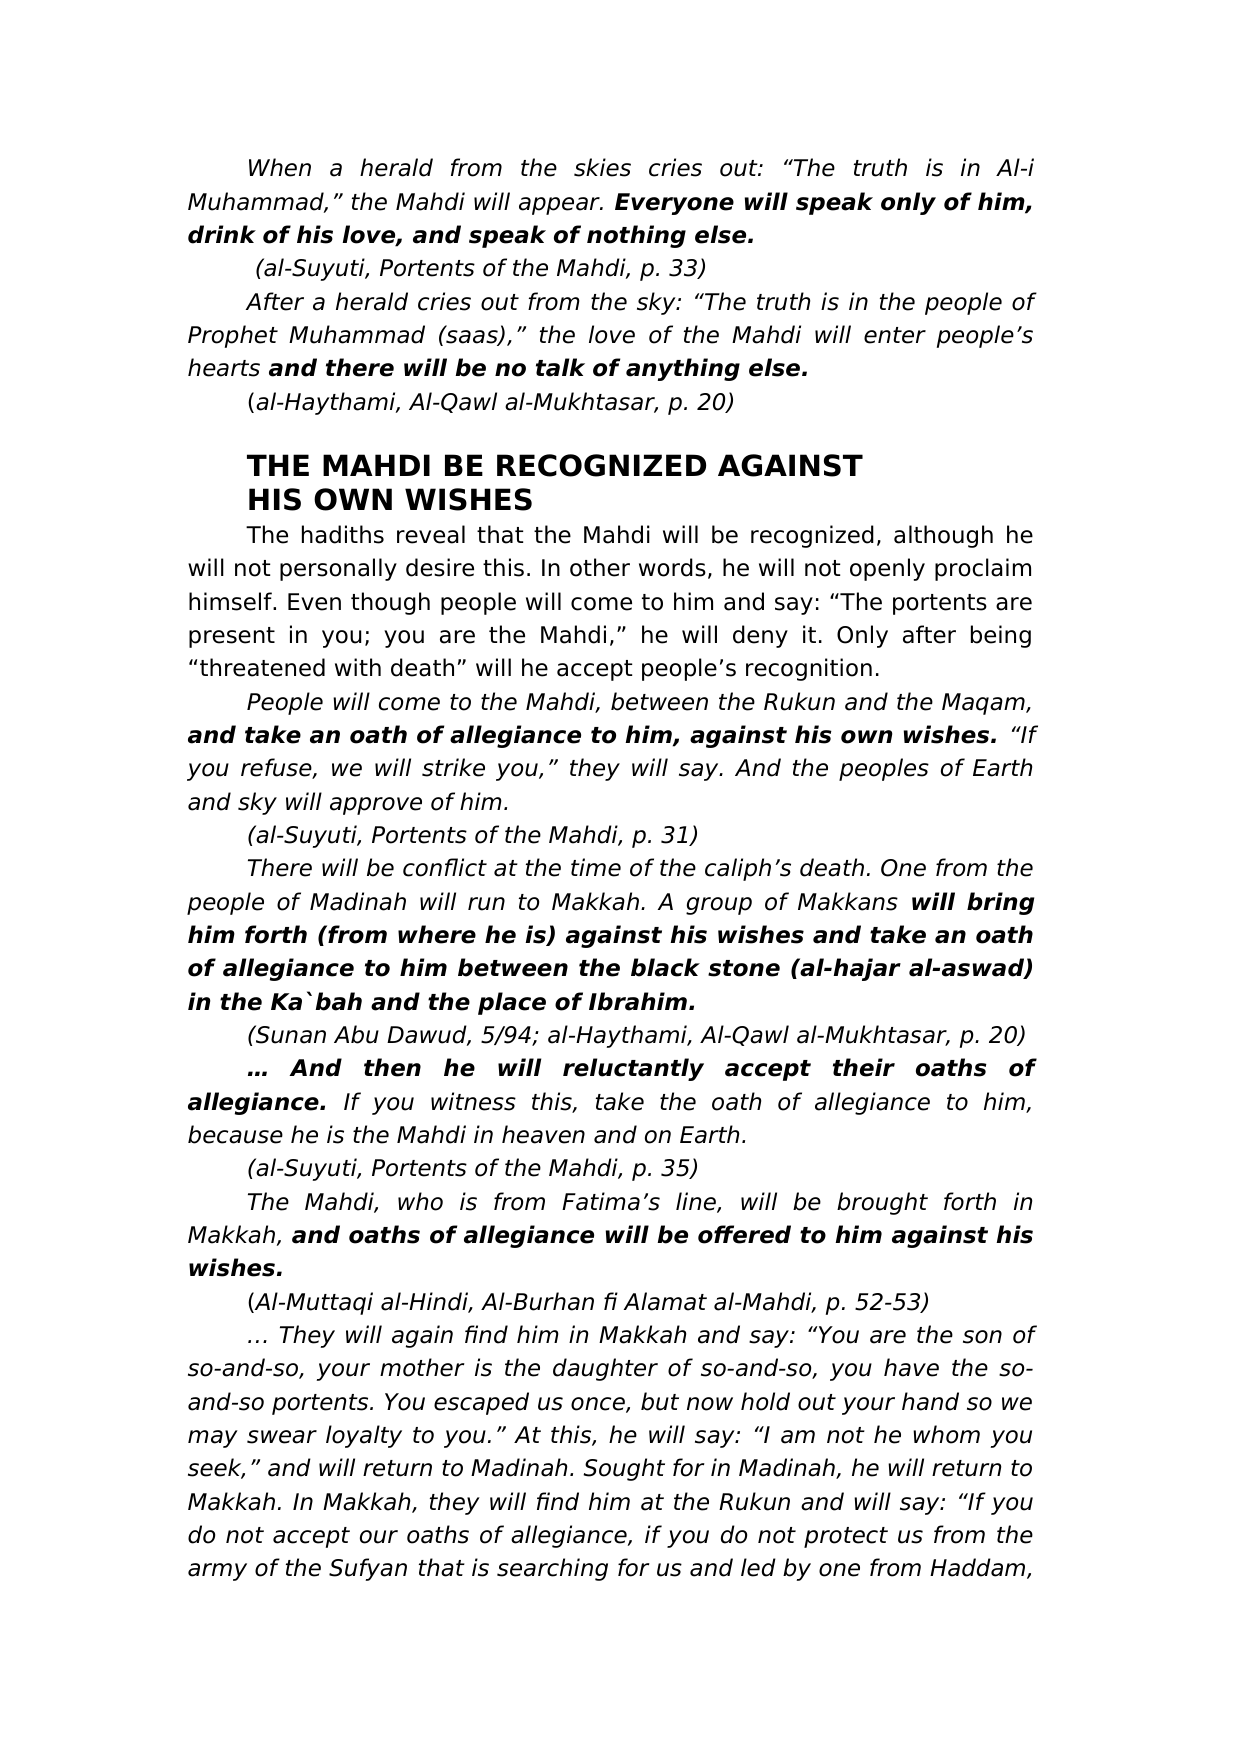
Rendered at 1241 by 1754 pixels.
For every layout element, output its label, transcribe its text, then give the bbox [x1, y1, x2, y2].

text The hadiths reveal that the Mahdi will be recognized, although he will not personally desire this. In other words, he will not openly proclaim himself. Even though people will come to him and say: “The portents are present in you; you are the Mahdi,” he will deny it. Only after being “threatened with death” will he accept people’s recognition. [187, 517, 1035, 683]
subtitle THE MAHDI BE RECOGNIZED AGAINST [187, 450, 1035, 483]
text The Mahdi, who is from Fatima’s line, will be brought forth in Makkah, and oaths of allegiance will be offered to him against his wishes. [187, 1183, 1035, 1283]
text People will come to the Mahdi, between the Rukun and the Maqam, and take an oath of allegiance to him, against his own wishes. “If you refuse, we will strike you,” they will say. And the peoples of Earth and sky will approve of him. [187, 683, 1035, 817]
text (al-Suyuti, Portents of the Mahdi, p. 35) [187, 1150, 1035, 1183]
text (al-Suyuti, Portents of the Mahdi, p. 33) [187, 250, 1035, 283]
text There will be conflict at the time of the caliph’s death. One from the people of Madinah will run to Makkah. A group of Makkans will bring him forth (from where he is) against his wishes and take an oath of allegiance to him between the black stone (al-hajar al-aswad) in the Ka`bah and the place of Ibrahim. [187, 850, 1035, 1017]
text (Sunan Abu Dawud, 5/94; al-Haythami, Al-Qawl al-Mukhtasar, p. 20) [187, 1017, 1035, 1050]
text When a herald from the skies cries out: “The truth is in Al-i Muhammad,” the Mahdi will appear. Everyone will speak only of him, drink of his love, and speak of nothing else. [187, 150, 1035, 250]
text After a herald cries out from the sky: “The truth is in the people of Prophet Muhammad (saas),” the love of the Mahdi will enter people’s hearts and there will be no talk of anything else. [187, 283, 1035, 383]
text (al-Suyuti, Portents of the Mahdi, p. 31) [187, 817, 1035, 850]
subtitle HIS OWN WISHES [187, 483, 1035, 517]
text … They will again find him in Makkah and say: “You are the son of so-and-so, your mother is the daughter of so-and-so, you have the so-and-so portents. You escaped us once, but now hold out your hand so we may swear loyalty to you.” At this, he will say: “I am not he whom you seek,” and will return to Madinah. Sought for in Madinah, he will return to Makkah. In Makkah, they will find him at the Rukun and will say: “If you do not accept our oaths of allegiance, if you do not protect us from the army of the Sufyan that is searching for us and led by one from Haddam, [187, 1317, 1035, 1583]
text (al-Haythami, Al-Qawl al-Mukhtasar, p. 20) [187, 383, 1035, 417]
text (Al-Muttaqi al-Hindi, Al-Burhan fi Alamat al-Mahdi, p. 52-53) [187, 1283, 1035, 1317]
text … And then he will reluctantly accept their oaths of allegiance. If you witness this, take the oath of allegiance to him, because he is the Mahdi in heaven and on Earth. [187, 1050, 1035, 1150]
